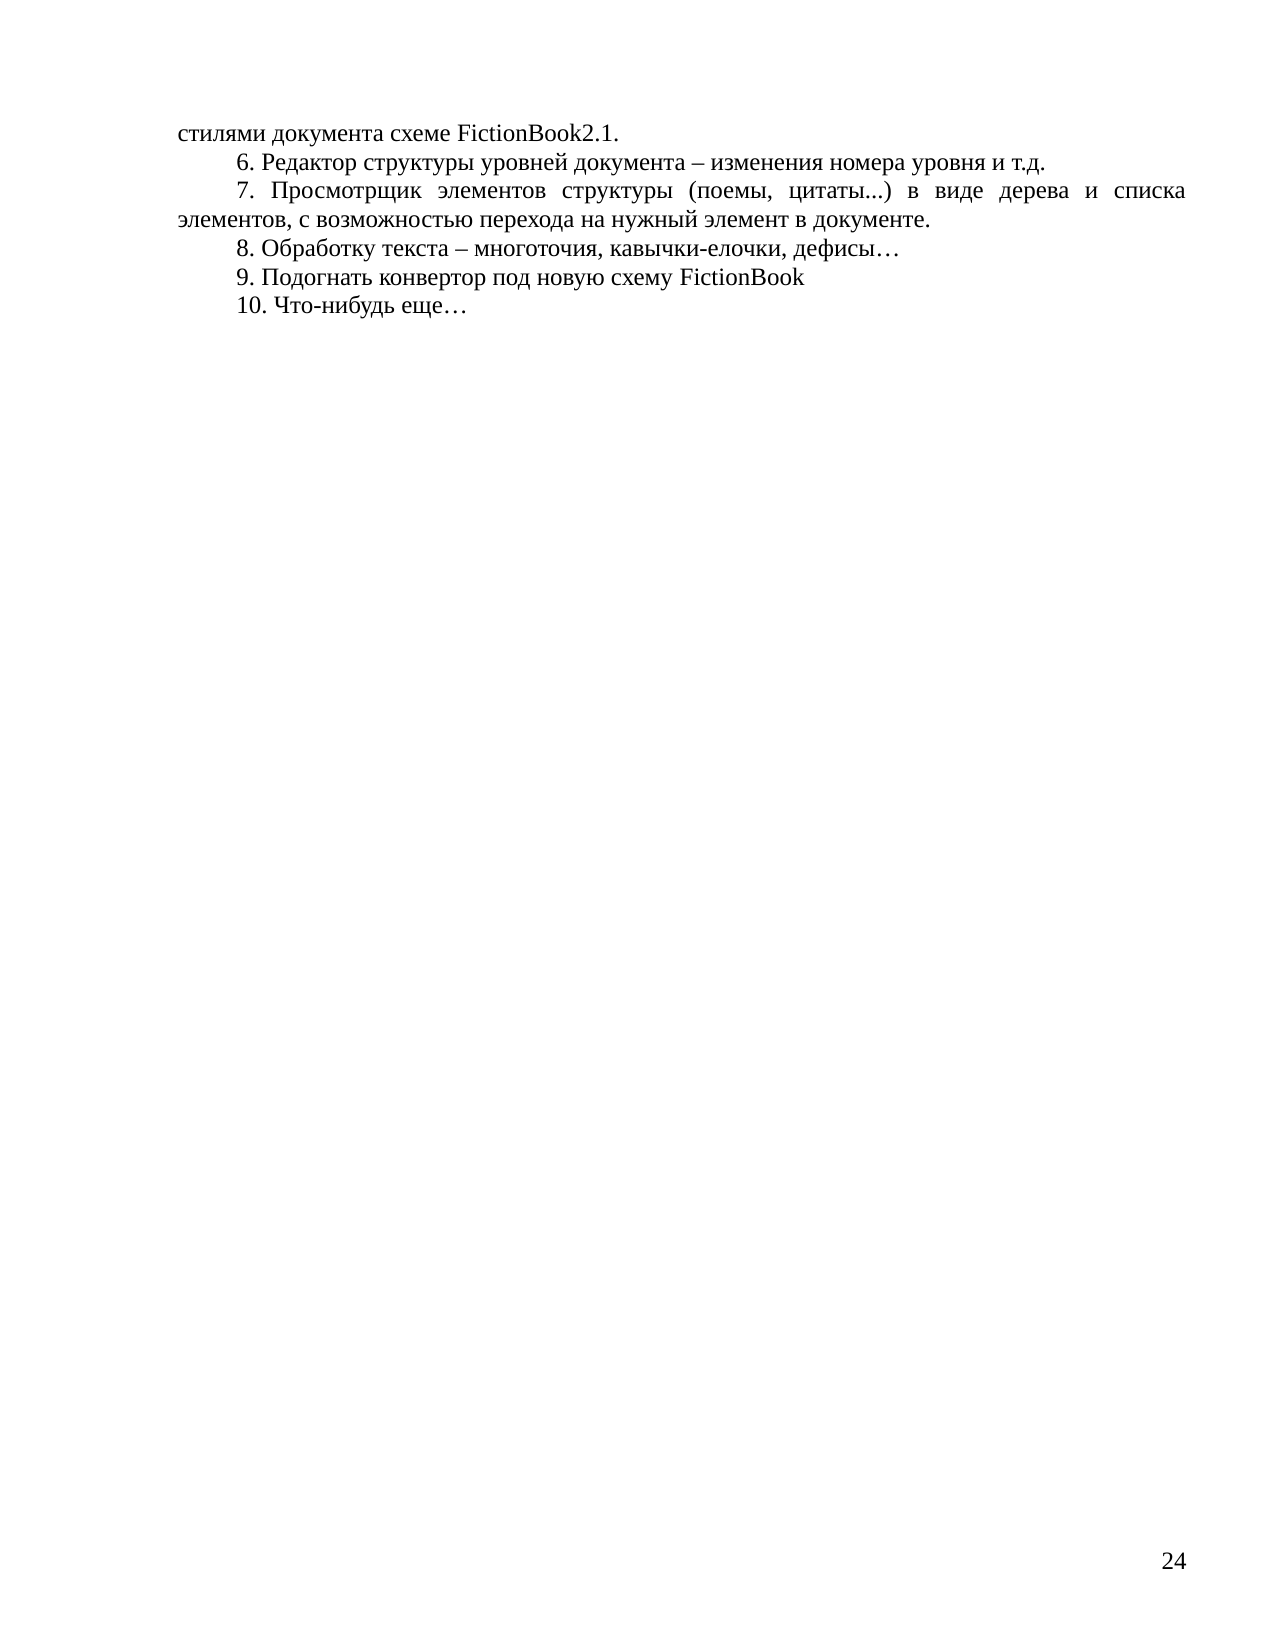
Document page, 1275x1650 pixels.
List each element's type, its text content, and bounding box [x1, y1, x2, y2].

text 7. Просмотрщик элементов структуры (поемы, цитаты...) в виде дерева и списка элементов, с возможностью перехода на нужный элемент в документе. [177, 176, 1186, 233]
text стилями документа схеме FictionBook2.1. [177, 118, 1186, 147]
text 9. Подогнать конвертор под новую схему FictionBook [177, 262, 1186, 291]
text 8. Обработку текста – многоточия, кавычки-елочки, дефисы… [177, 233, 1186, 262]
text 6. Редактор структуры уровней документа – изменения номера уровня и т.д. [177, 147, 1186, 176]
text 10. Что-нибудь еще… [177, 291, 1186, 319]
